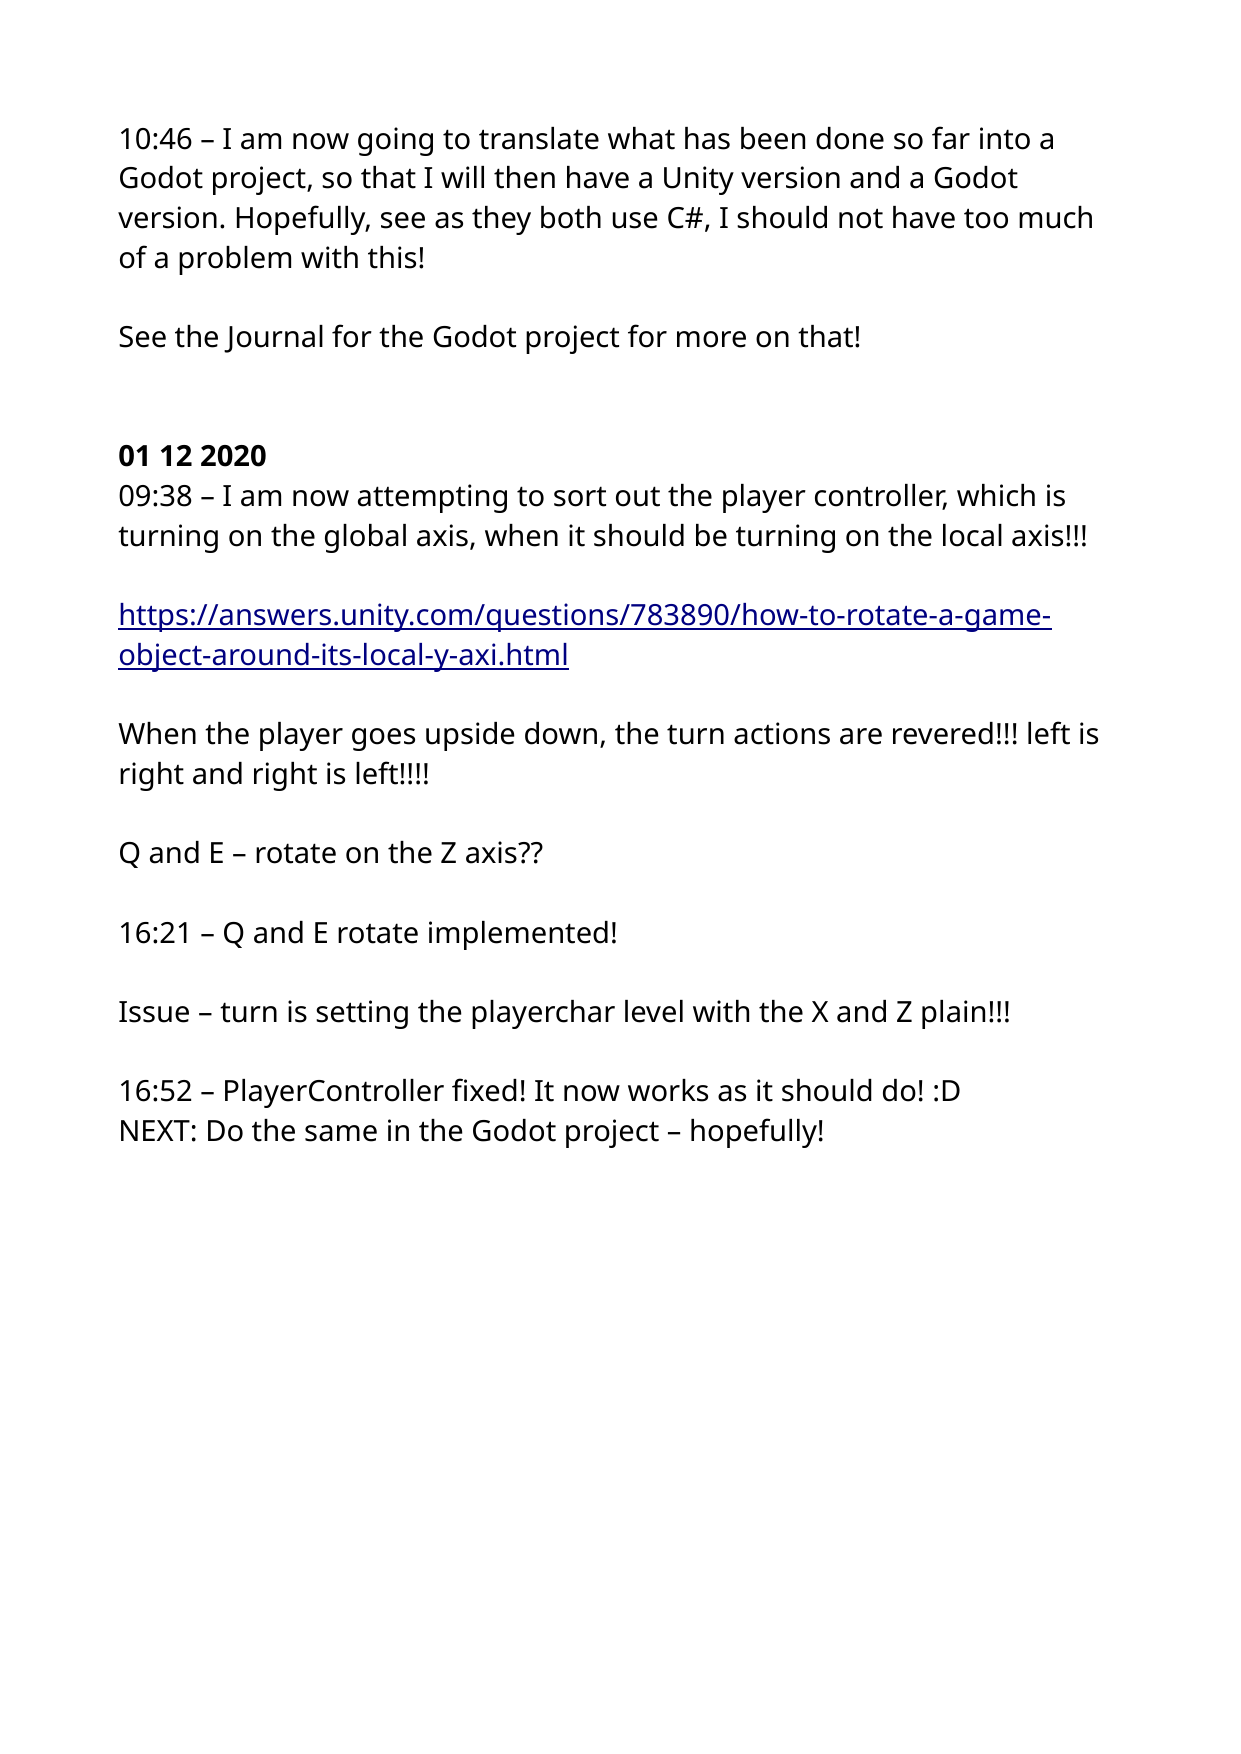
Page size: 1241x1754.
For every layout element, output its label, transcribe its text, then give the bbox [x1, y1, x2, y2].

text Issue – turn is setting the playerchar level with the X and Z plain!!! [118, 991, 1122, 1031]
text See the Journal for the Godot project for more on that! [118, 317, 1122, 356]
text 10:46 – I am now going to translate what has been done so far into a Godot project, so that I will then have a Unity version and a Godot version. Hopefully, see as they both use C#, I should not have too much of a problem with this! [118, 118, 1122, 277]
text https://answers.unity.com/questions/783890/how-to-rotate-a-game-object-around-its-local-y-axi.html [118, 594, 1122, 674]
text 16:52 – PlayerController fixed! It now works as it should do! :D [118, 1071, 1122, 1110]
text NEXT: Do the same in the Godot project – hopefully! [118, 1110, 1122, 1150]
text When the player goes upside down, the turn actions are revered!!! left is right and right is left!!!! [118, 713, 1122, 793]
text 09:38 – I am now attempting to sort out the player controller, which is turning on the global axis, when it should be turning on the local axis!!! [118, 475, 1122, 555]
text 16:21 – Q and E rotate implemented! [118, 912, 1122, 952]
text 01 12 2020 [118, 436, 1122, 475]
text Q and E – rotate on the Z axis?? [118, 832, 1122, 872]
